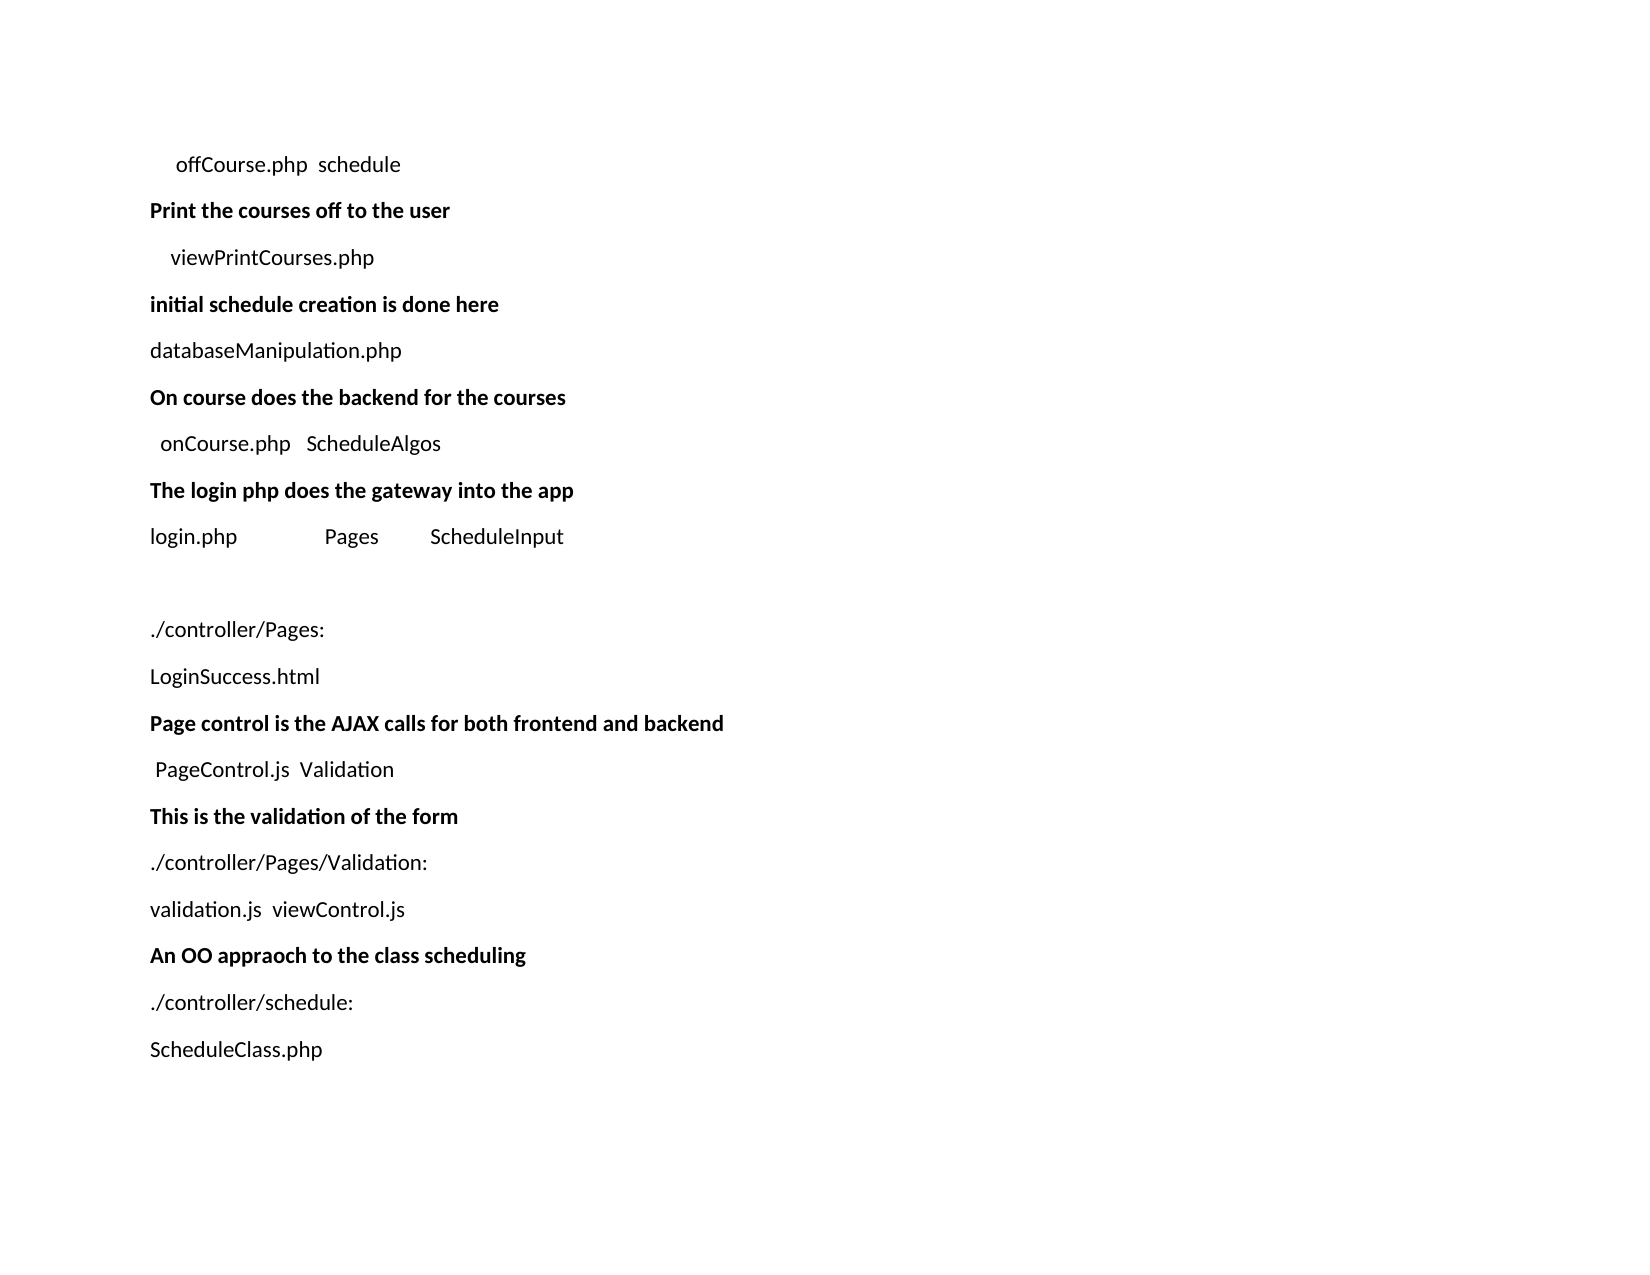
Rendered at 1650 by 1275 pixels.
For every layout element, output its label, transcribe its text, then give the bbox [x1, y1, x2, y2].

text offCourse.php schedule [150, 150, 1500, 178]
text ./controller/schedule: [150, 988, 1500, 1016]
text The login php does the gateway into the app [150, 476, 1500, 504]
text ./controller/Pages/Validation: [150, 848, 1500, 876]
text ScheduleClass.php [150, 1035, 1500, 1063]
text validation.js viewControl.js [150, 895, 1500, 923]
text databaseManipulation.php [150, 336, 1500, 364]
text Page control is the AJAX calls for both frontend and backend [150, 709, 1500, 737]
text An OO appraoch to the class scheduling [150, 942, 1500, 969]
text This is the validation of the form [150, 802, 1500, 830]
text ./controller/Pages: [150, 616, 1500, 644]
text Print the courses off to the user [150, 197, 1500, 224]
text PageControl.js Validation [150, 755, 1500, 783]
text viewPrintCourses.php [150, 243, 1500, 271]
text LoginSuccess.html [150, 662, 1500, 690]
text login.php Pages ScheduleInput [150, 522, 1500, 551]
text initial schedule creation is done here [150, 290, 1500, 318]
text On course does the backend for the courses [150, 383, 1500, 411]
text onCourse.php ScheduleAlgos [150, 429, 1500, 457]
